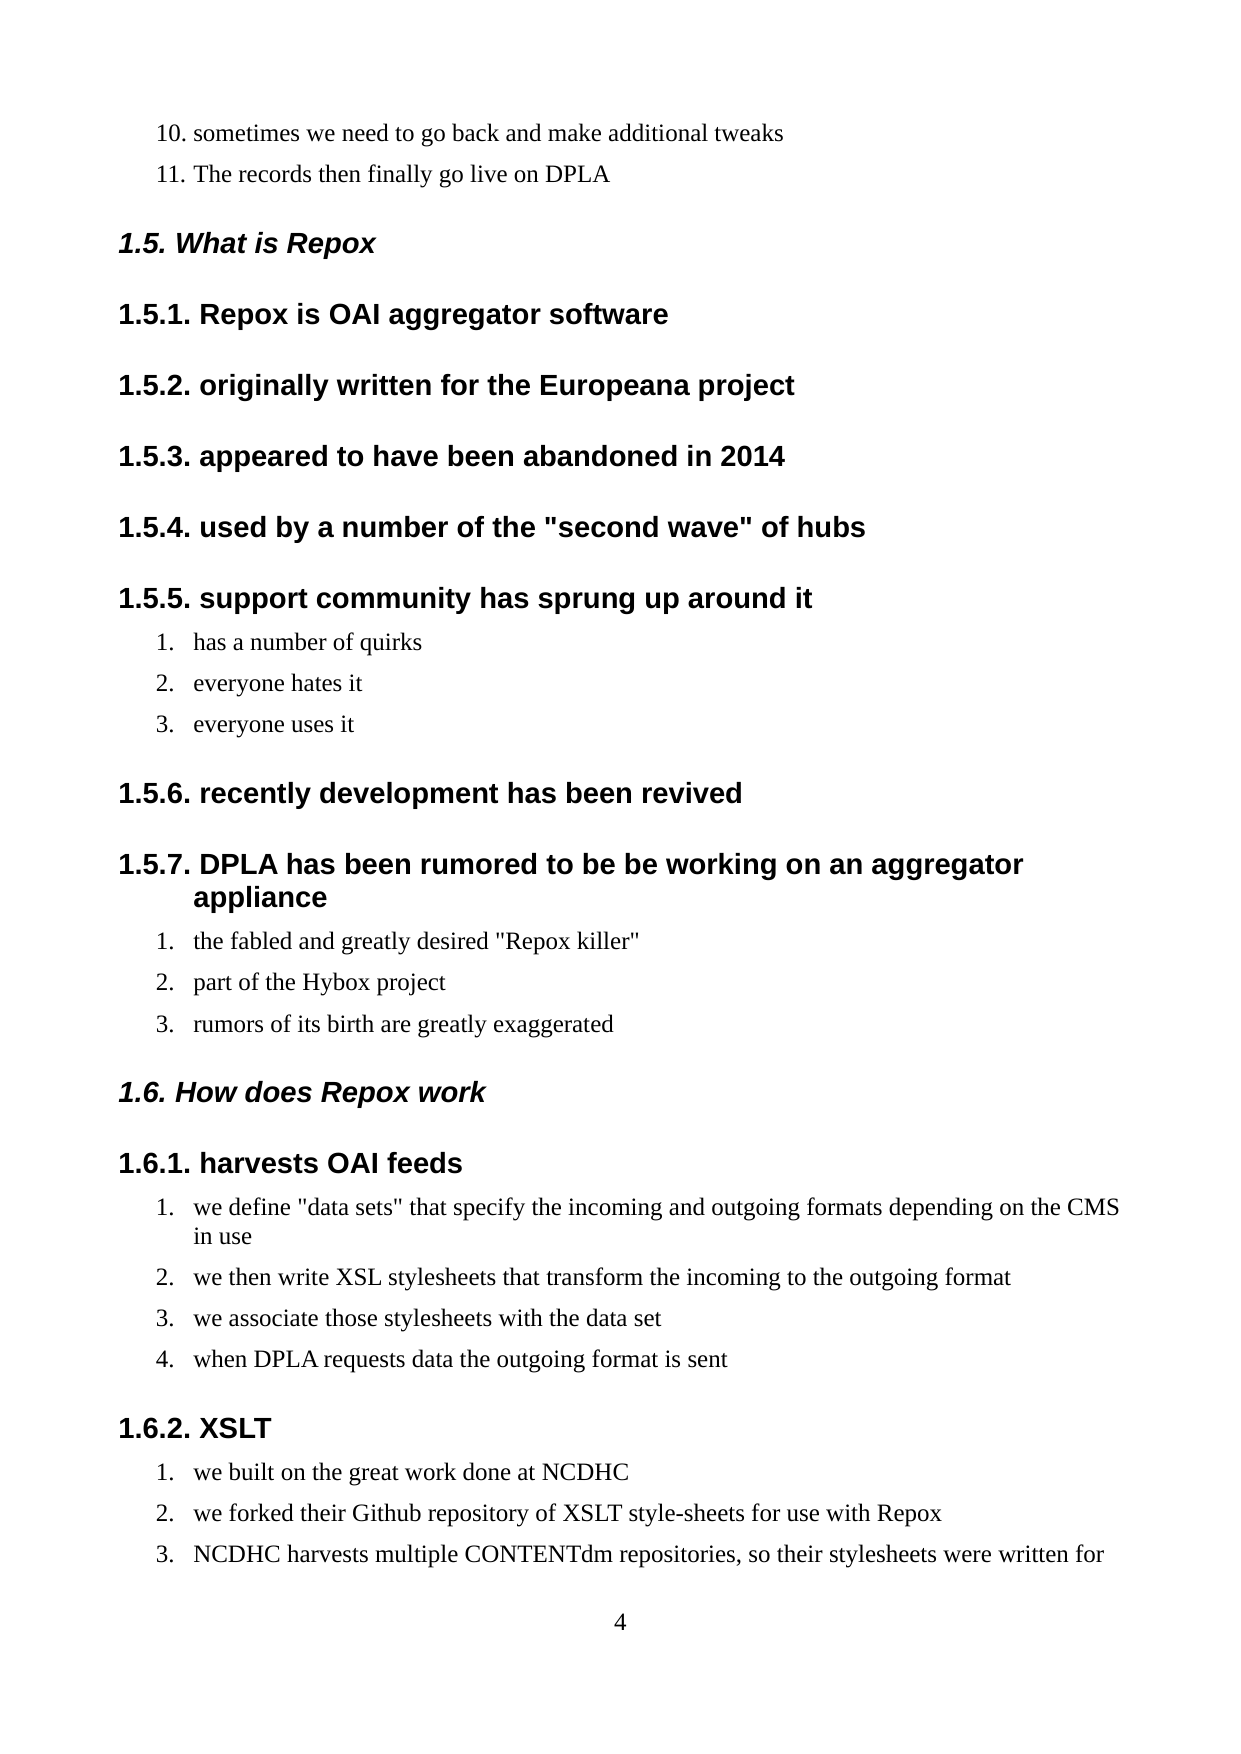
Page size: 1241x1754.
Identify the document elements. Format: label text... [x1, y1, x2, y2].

subtitle used by a number of the "second wave" of hubs [118, 510, 1122, 543]
list everyone hates it [156, 668, 1122, 697]
subtitle harvests OAI feeds [118, 1146, 1122, 1179]
list The records then finally go live on DPLA [156, 159, 1122, 188]
list rumors of its birth are greatly exaggerated [156, 1009, 1122, 1037]
list we define "data sets" that specify the incoming and outgoing formats depending on the CMS in use [156, 1192, 1122, 1249]
subtitle What is Repox [118, 226, 1122, 259]
list sometimes we need to go back and make additional tweaks [156, 118, 1122, 147]
subtitle appeared to have been abandoned in 2014 [118, 439, 1122, 472]
list the fabled and greatly desired "Repox killer" [156, 926, 1122, 955]
list we built on the great work done at NCDHC [156, 1457, 1122, 1486]
list part of the Hybox project [156, 967, 1122, 996]
subtitle originally written for the Europeana project [118, 368, 1122, 401]
subtitle DPLA has been rumored to be be working on an aggregator appliance [118, 847, 1122, 914]
list has a number of quirks [156, 627, 1122, 656]
subtitle recently development has been revived [118, 776, 1122, 809]
list everyone uses it [156, 709, 1122, 738]
subtitle XSLT [118, 1411, 1122, 1444]
subtitle support community has sprung up around it [118, 581, 1122, 614]
subtitle Repox is OAI aggregator software [118, 297, 1122, 330]
list we forked their Github repository of XSLT style-sheets for use with Repox [156, 1498, 1122, 1527]
list we then write XSL stylesheets that transform the incoming to the outgoing format [156, 1262, 1122, 1291]
subtitle How does Repox work [118, 1075, 1122, 1108]
list we associate those stylesheets with the data set [156, 1303, 1122, 1332]
list NCDHC harvests multiple CONTENTdm repositories, so their stylesheets were written for [156, 1539, 1122, 1568]
list when DPLA requests data the outgoing format is sent [156, 1344, 1122, 1373]
